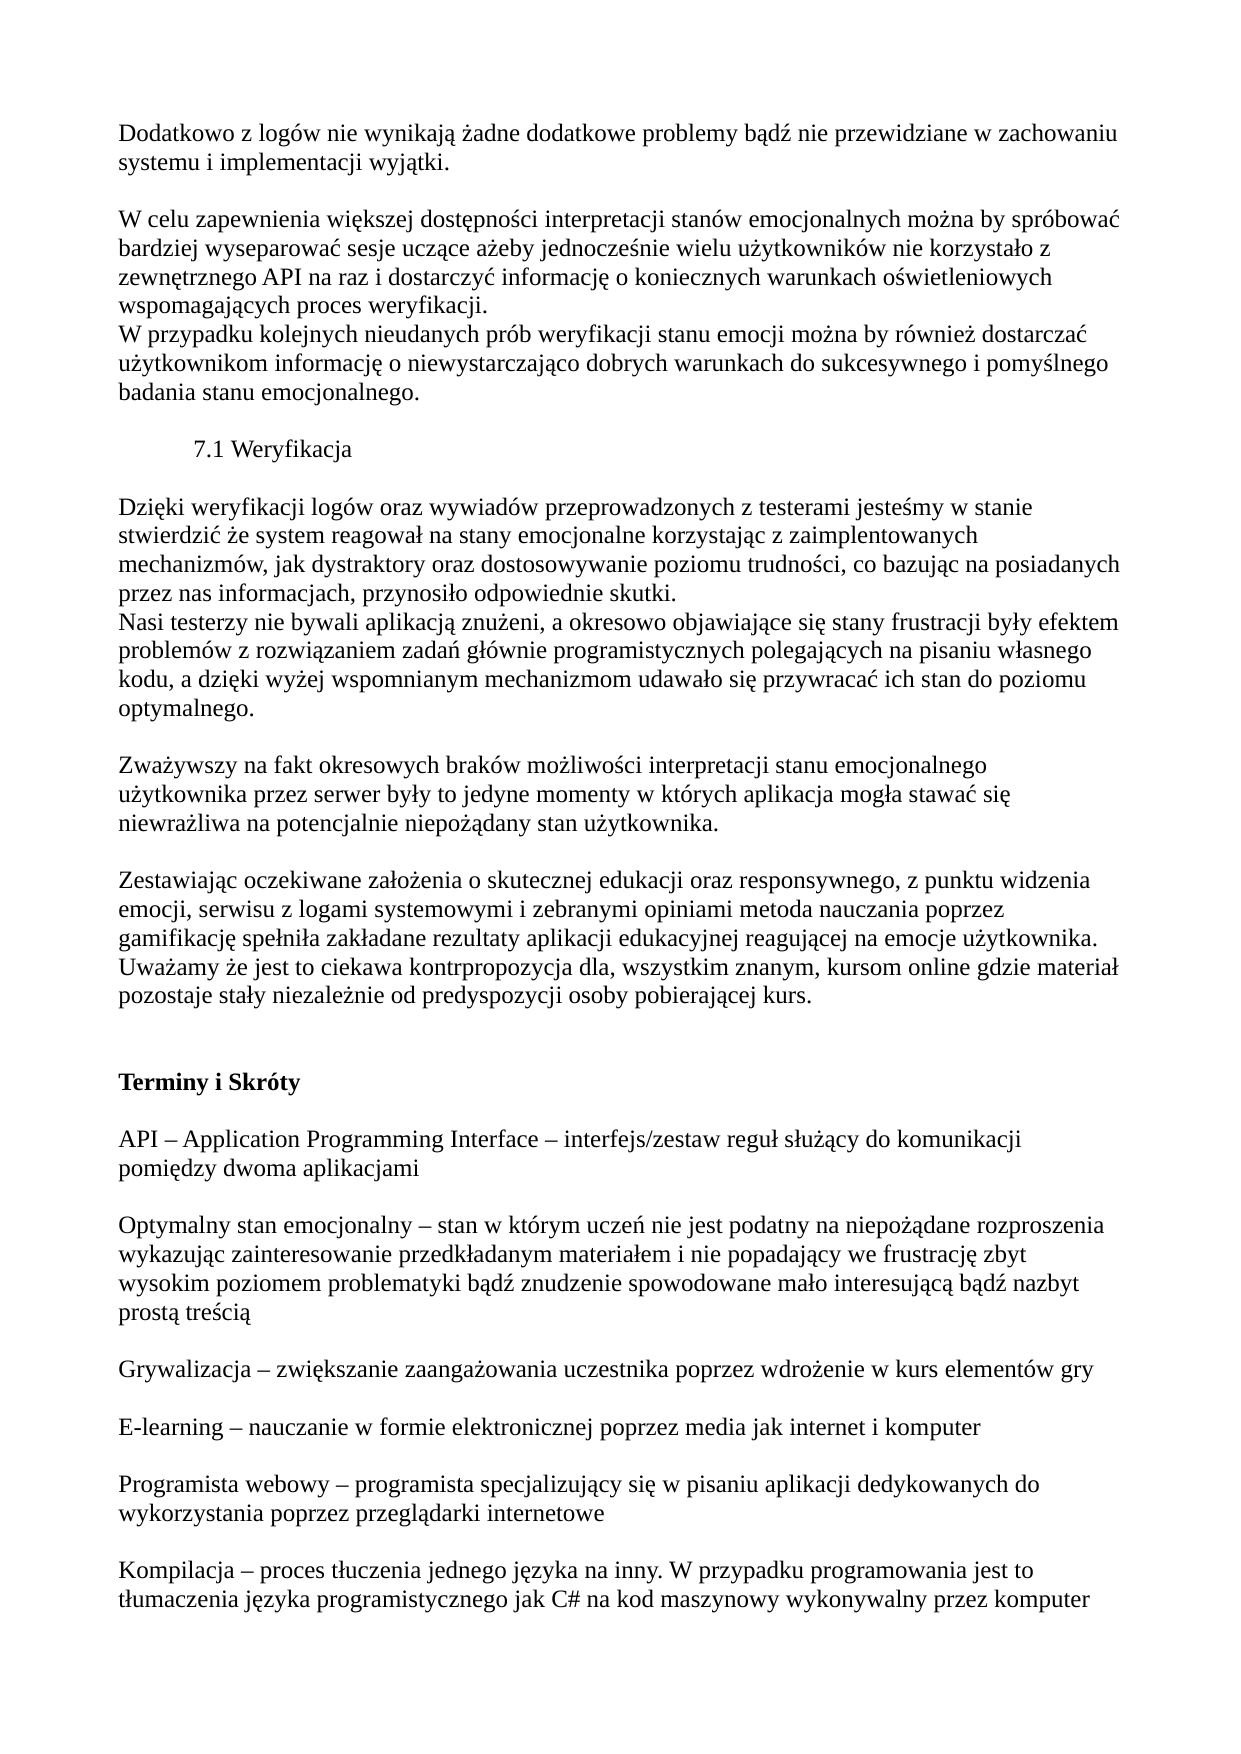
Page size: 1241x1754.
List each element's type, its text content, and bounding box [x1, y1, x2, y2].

text API – Application Programming Interface – interfejs/zestaw reguł służący do komunikacji pomiędzy dwoma aplikacjami [118, 1124, 1122, 1182]
text Zestawiając oczekiwane założenia o skutecznej edukacji oraz responsywnego, z punktu widzenia emocji, serwisu z logami systemowymi i zebranymi opiniami metoda nauczania poprzez gamifikację spełniła zakładane rezultaty aplikacji edukacyjnej reagującej na emocje użytkownika. Uważamy że jest to ciekawa kontrpropozycja dla, wszystkim znanym, kursom online gdzie materiał pozostaje stały niezależnie od predyspozycji osoby pobierającej kurs. [118, 866, 1122, 1009]
text W przypadku kolejnych nieudanych prób weryfikacji stanu emocji można by również dostarczać użytkownikom informację o niewystarczająco dobrych warunkach do sukcesywnego i pomyślnego badania stanu emocjonalnego. [118, 319, 1122, 406]
list Weryfikacja [193, 434, 1122, 463]
text Dodatkowo z logów nie wynikają żadne dodatkowe problemy bądź nie przewidziane w zachowaniu systemu i implementacji wyjątki. [118, 118, 1122, 176]
text Dzięki weryfikacji logów oraz wywiadów przeprowadzonych z testerami jesteśmy w stanie stwierdzić że system reagował na stany emocjonalne korzystając z zaimplentowanych mechanizmów, jak dystraktory oraz dostosowywanie poziomu trudności, co bazując na posiadanych przez nas informacjach, przynosiło odpowiednie skutki. [118, 492, 1122, 607]
text Optymalny stan emocjonalny – stan w którym uczeń nie jest podatny na niepożądane rozproszenia wykazując zainteresowanie przedkładanym materiałem i nie popadający we frustrację zbyt wysokim poziomem problematyki bądź znudzenie spowodowane mało interesującą bądź nazbyt prostą treścią [118, 1211, 1122, 1326]
text Grywalizacja – zwiększanie zaangażowania uczestnika poprzez wdrożenie w kurs elementów gry [118, 1354, 1122, 1383]
text E-learning – nauczanie w formie elektronicznej poprzez media jak internet i komputer [118, 1412, 1122, 1441]
text W celu zapewnienia większej dostępności interpretacji stanów emocjonalnych można by spróbować bardziej wyseparować sesje uczące ażeby jednocześnie wielu użytkowników nie korzystało z zewnętrznego API na raz i dostarczyć informację o koniecznych warunkach oświetleniowych wspomagających proces weryfikacji. [118, 204, 1122, 319]
text Terminy i Skróty [118, 1067, 1122, 1096]
text Kompilacja – proces tłuczenia jednego języka na inny. W przypadku programowania jest to tłumaczenia języka programistycznego jak C# na kod maszynowy wykonywalny przez komputer [118, 1556, 1122, 1613]
text Zważywszy na fakt okresowych braków możliwości interpretacji stanu emocjonalnego użytkownika przez serwer były to jedyne momenty w których aplikacja mogła stawać się niewrażliwa na potencjalnie niepożądany stan użytkownika. [118, 751, 1122, 837]
text Nasi testerzy nie bywali aplikacją znużeni, a okresowo objawiające się stany frustracji były efektem problemów z rozwiązaniem zadań głównie programistycznych polegających na pisaniu własnego kodu, a dzięki wyżej wspomnianym mechanizmom udawało się przywracać ich stan do poziomu optymalnego. [118, 607, 1122, 722]
text Programista webowy – programista specjalizujący się w pisaniu aplikacji dedykowanych do wykorzystania poprzez przeglądarki internetowe [118, 1469, 1122, 1527]
